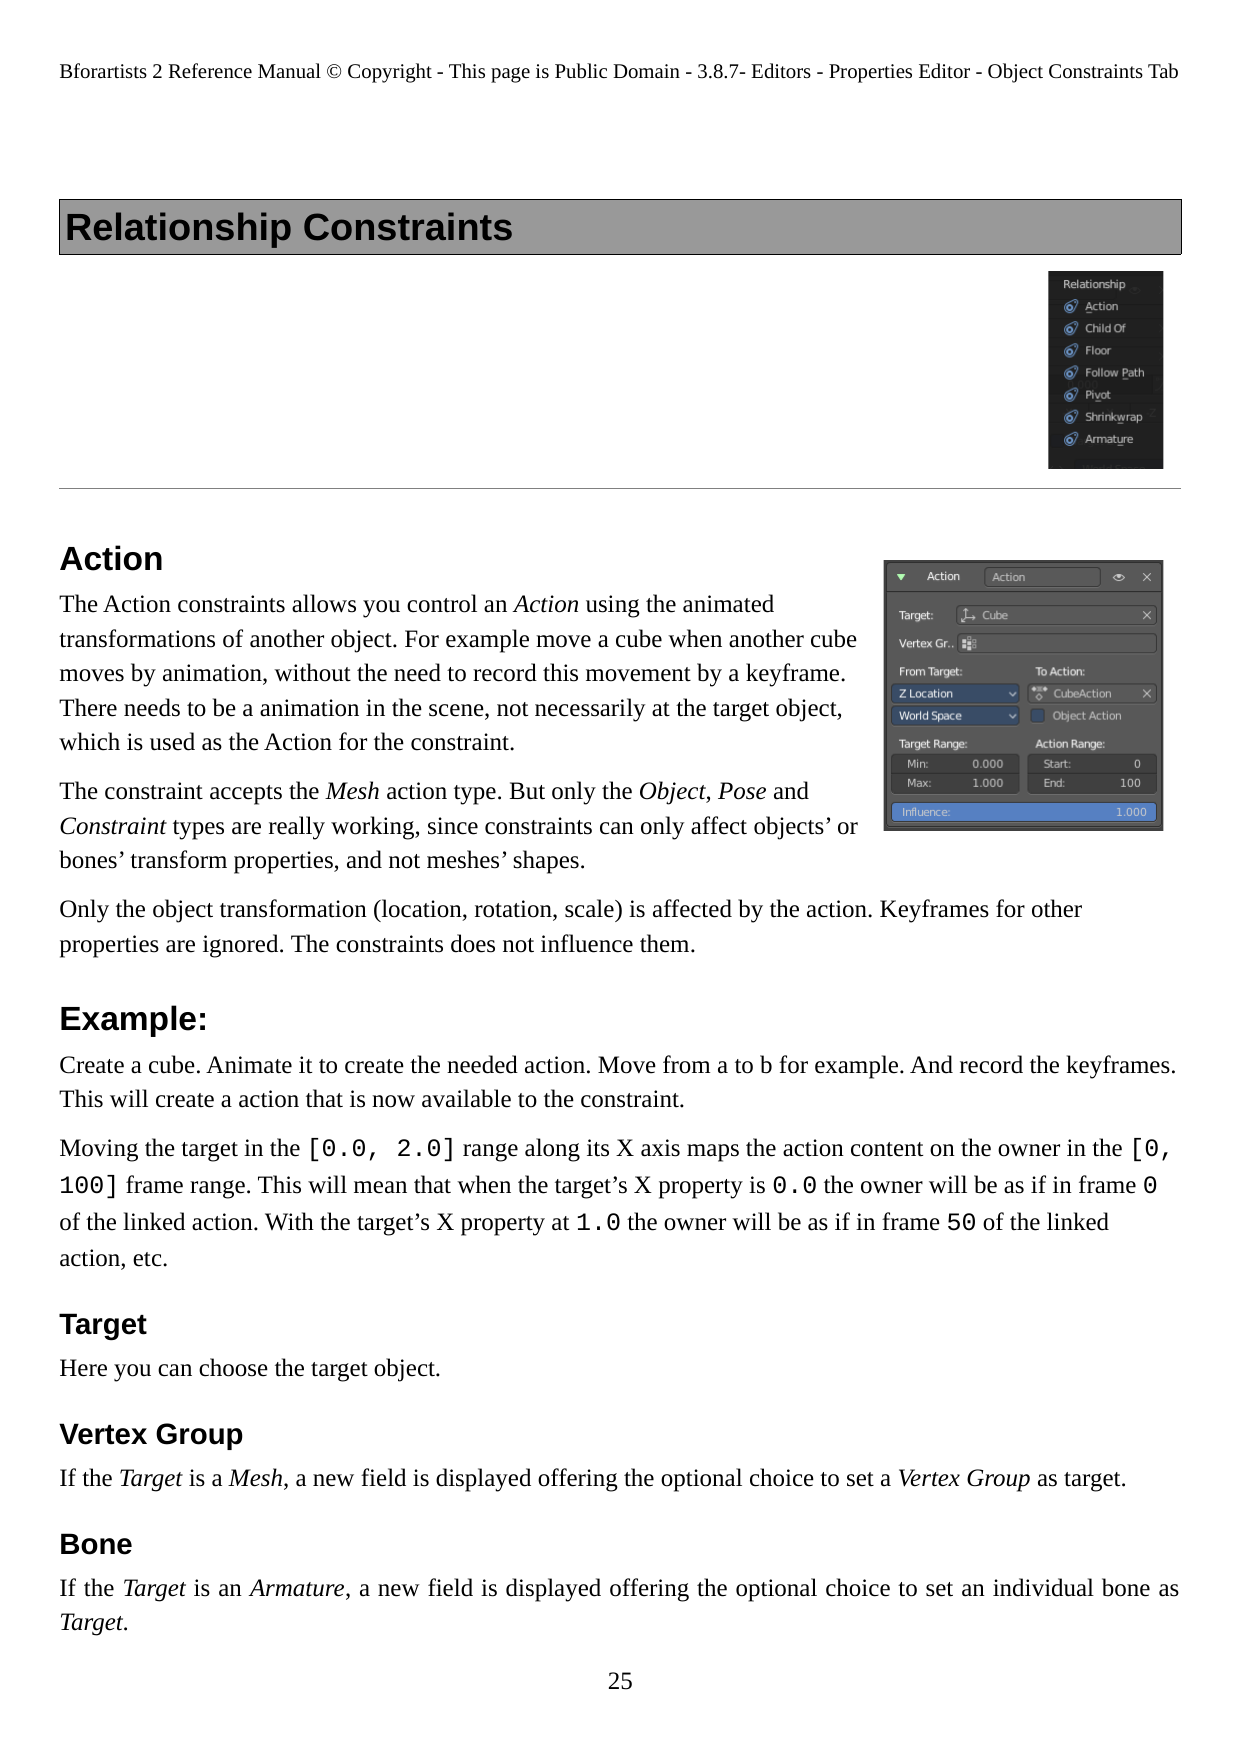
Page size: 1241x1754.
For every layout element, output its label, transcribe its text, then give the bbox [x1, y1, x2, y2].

subtitle Action [59, 538, 1181, 577]
text Moving the target in the [0.0, 2.0] range along its X axis maps the action content on the owner in the [0, 100] frame range. This will mean that when the target’s X property is 0.0 the owner will be as if in frame 0 of the linked action. With the target’s X property at 1.0 the owner will be as if in frame 50 of the linked action, etc. [59, 1133, 1181, 1272]
text Here you can choose the target object. [59, 1353, 1181, 1382]
text Create a cube. Animate it to create the needed action. Move from a to b for example. And record the keyframes. This will create a action that is now available to the constraint. [59, 1050, 1181, 1113]
text If the Target is an Armature, a new field is displayed offering the optional choice to set an individual bone as Target. [59, 1573, 1181, 1636]
subtitle Target [59, 1307, 1181, 1341]
subtitle Example: [59, 999, 1181, 1037]
picture [1048, 271, 1164, 469]
subtitle Bone [59, 1527, 1181, 1560]
text Only the object transformation (location, rotation, scale) is affected by the action. Keyframes for other properties are ignored. The constraints does not influence them. [59, 894, 1181, 958]
text If the Target is a Mesh, a new field is displayed offering the optional choice to set a Vertex Group as target. [59, 1463, 1181, 1492]
table_header Relationship Constraints [60, 200, 1181, 254]
text The Action constraints allows you control an Action using the animated transformations of another object. For example move a cube when another cube moves by animation, without the need to record this movement by a keyframe. There needs to be a animation in the scene, not necessarily at the target object, which is used as the Action for the constraint. [59, 589, 883, 756]
text The constraint accepts the Mesh action type. But only the Object, Pose and Constraint types are really working, since constraints can only affect objects’ or bones’ transform properties, and not meshes’ shapes. [59, 776, 1181, 874]
picture [883, 560, 1164, 831]
subtitle Vertex Group [59, 1417, 1181, 1451]
